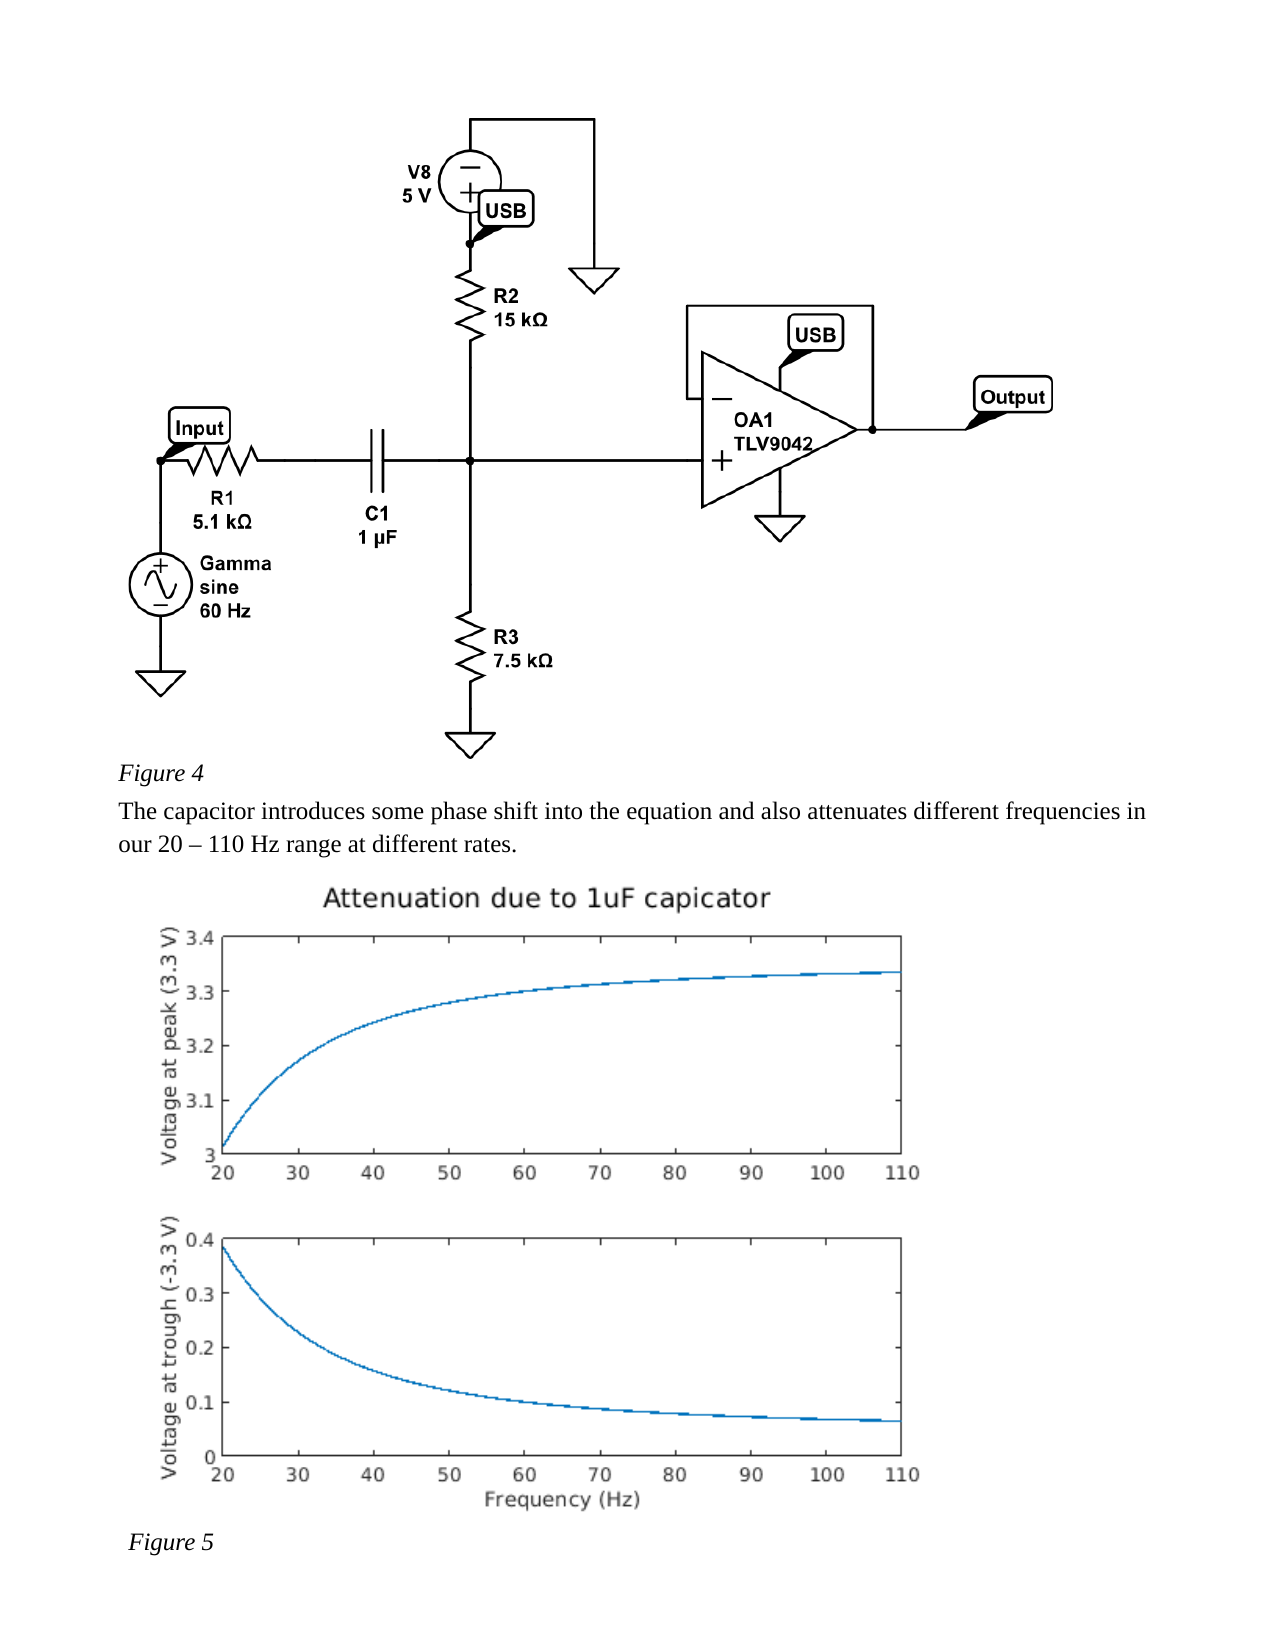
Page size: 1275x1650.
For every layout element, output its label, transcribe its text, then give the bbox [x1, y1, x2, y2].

text Figure 5 [128, 871, 1003, 1556]
text The capacitor introduces some phase shift into the equation and also attenuates different frequencies in our 20 – 110 Hz range at different rates. [118, 787, 1157, 858]
picture [109, 870, 985, 1527]
picture [128, 118, 1053, 759]
text Figure 4 [118, 131, 1157, 787]
